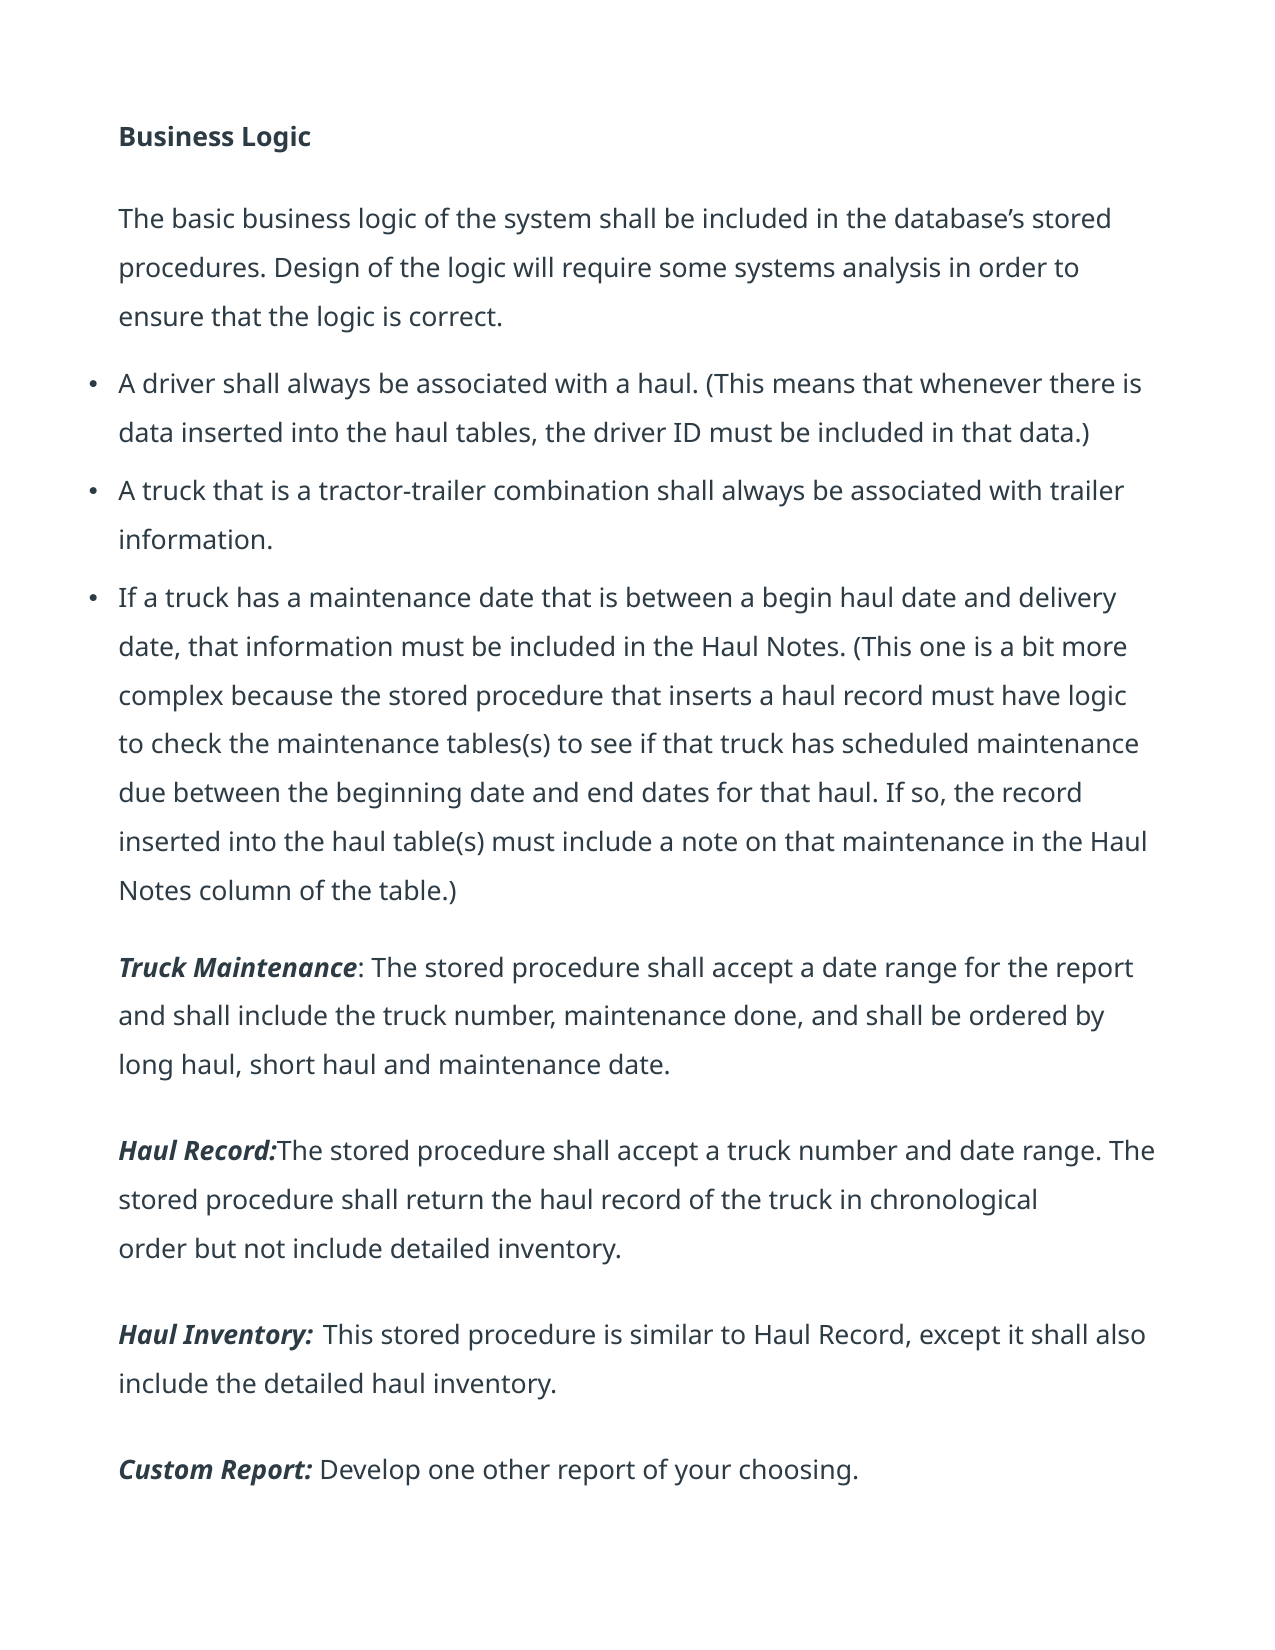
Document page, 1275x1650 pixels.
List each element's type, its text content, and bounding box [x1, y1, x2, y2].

text The basic business logic of the system shall be included in the database’s stored procedures. Design of the logic will require some systems analysis in order to ensure that the logic is correct. [118, 200, 1157, 334]
text Truck Maintenance: The stored procedure shall accept a date range for the report and shall include the truck number, maintenance done, and shall be ordered by long haul, short haul and maintenance date. [118, 948, 1157, 1082]
text Haul Inventory: This stored procedure is similar to Haul Record, except it shall also include the detailed haul inventory. [118, 1316, 1157, 1401]
list If a truck has a maintenance date that is between a begin haul date and delivery date, that information must be included in the Haul Notes. (This one is a bit more complex because the stored procedure that inserts a haul record must have logic to check the maintenance tables(s) to see if that truck has scheduled maintenance due between the beginning date and end dates for that haul. If so, the record inserted into the haul table(s) must include a note on that maintenance in the Haul Notes column of the table.) [118, 579, 1157, 908]
subtitle Business Logic [118, 118, 1157, 154]
list A driver shall always be associated with a haul. (This means that whenever there is data inserted into the haul tables, the driver ID must be included in that data.) [118, 365, 1157, 450]
list A truck that is a tractor-trailer combination shall always be associated with trailer information. [118, 472, 1157, 557]
text Haul Record:The stored procedure shall accept a truck number and date range. The stored procedure shall return the haul record of the truck in chronological order but not include detailed inventory. [118, 1132, 1157, 1266]
text Custom Report: Develop one other report of your choosing. [118, 1451, 1157, 1487]
